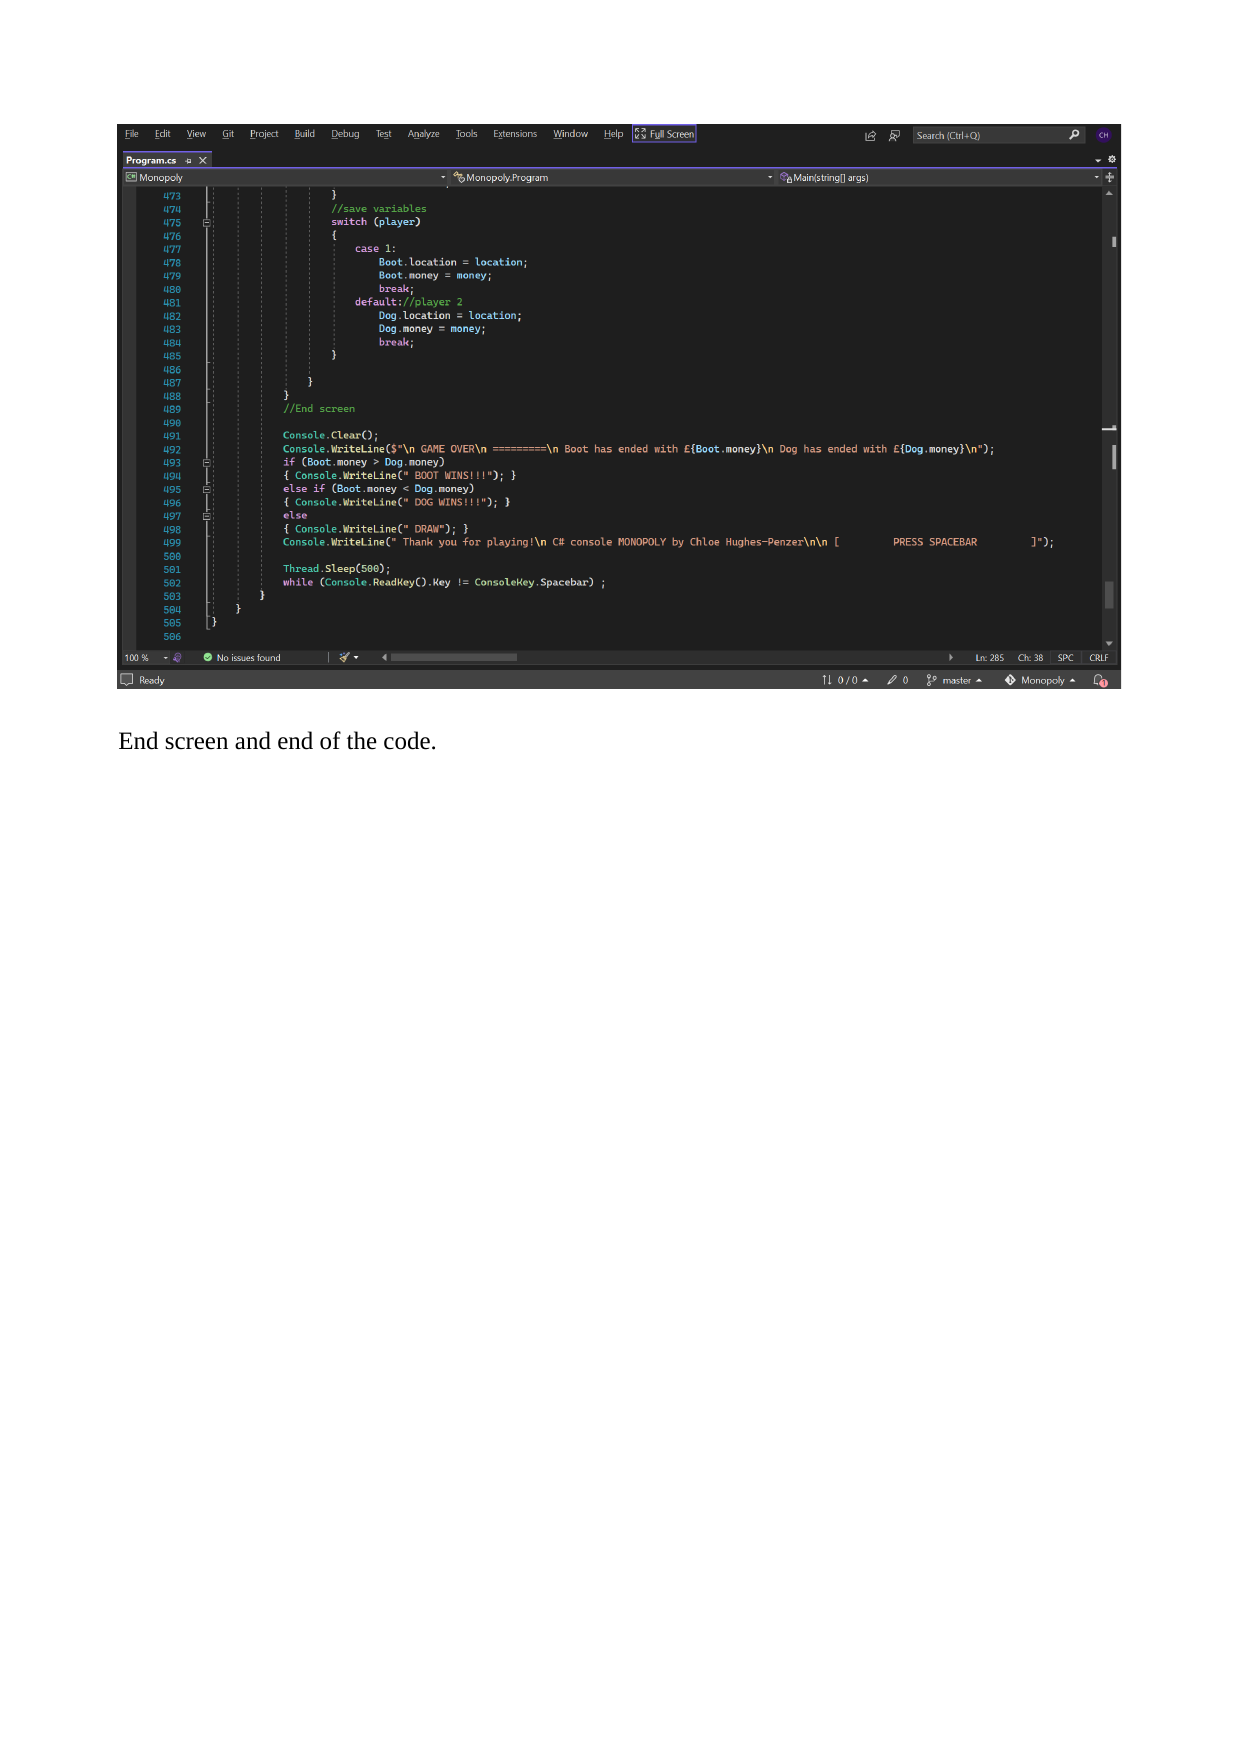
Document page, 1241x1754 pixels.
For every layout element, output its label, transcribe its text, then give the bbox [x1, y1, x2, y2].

picture [117, 124, 1122, 689]
text End screen and end of the code. [118, 689, 1122, 755]
text [118, 118, 1122, 124]
